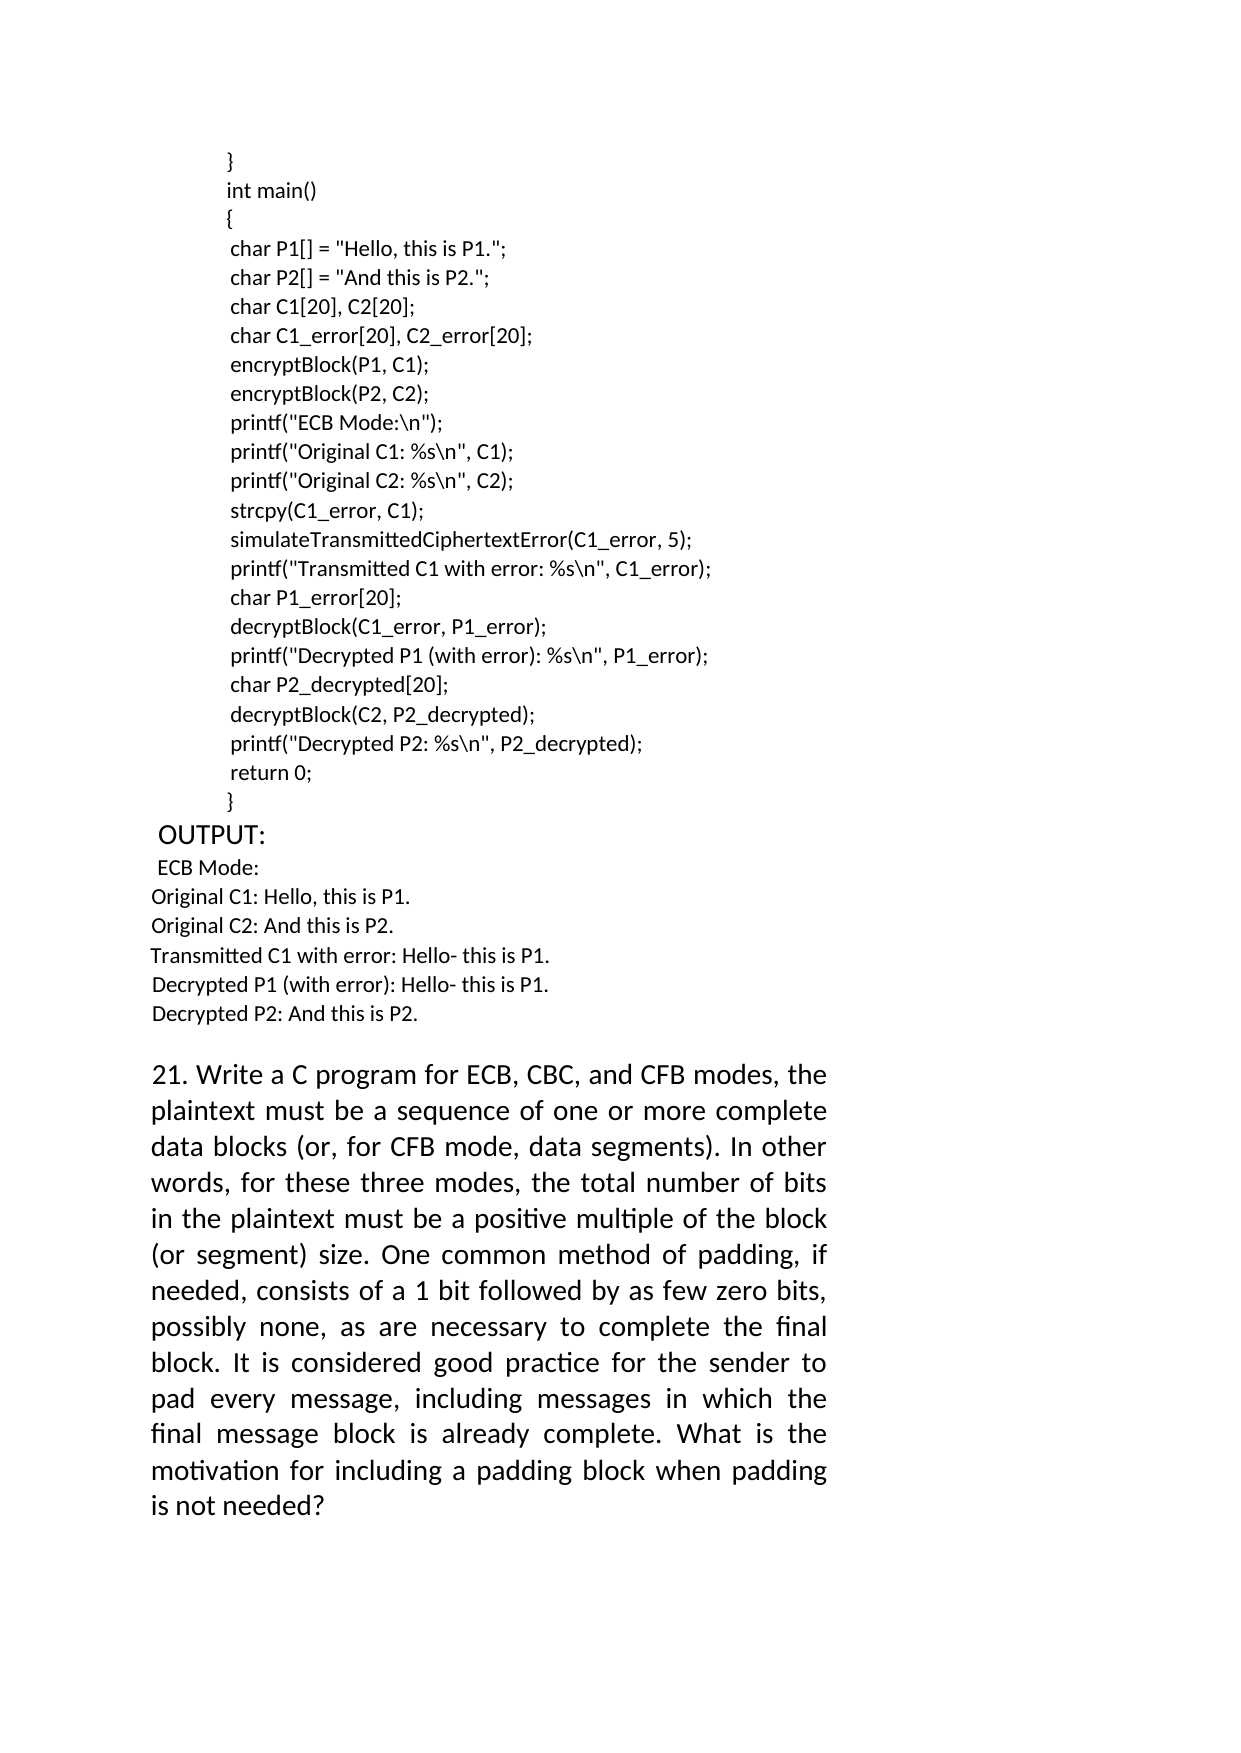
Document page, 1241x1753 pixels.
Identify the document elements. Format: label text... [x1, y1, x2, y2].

text printf("Decrypted P1 (with error): %s\n", P1_error); [225, 641, 1097, 669]
text return 0; [225, 758, 1097, 786]
text 21. Write a C program for ECB, CBC, and CFB modes, the plaintext must be a sequence of one or more complete data blocks (or, for CFB mode, data segments). In other words, for these three modes, the total number of bits in the plaintext must be a positive multiple of the block (or segment) size. One common method of padding, if needed, consists of a 1 bit followed by as few zero bits, possibly none, as are necessary to complete the final block. It is considered good practice for the sender to pad every message, including messages in which the final message block is already complete. What is the motivation for including a padding block when padding is not needed? [151, 1056, 828, 1523]
text encryptBlock(P1, C1); [225, 350, 1097, 378]
text Original C1: Hello, this is P1. [151, 882, 1097, 911]
text } [226, 147, 1097, 175]
text ECB Mode: [157, 853, 1097, 881]
text Decrypted P2: And this is P2. [152, 999, 1097, 1027]
text printf("Decrypted P2: %s\n", P2_decrypted); [225, 729, 1097, 757]
text Transmitted C1 with error: Hello- this is P1. [150, 941, 1097, 969]
text char P2_decrypted[20]; [225, 671, 1097, 698]
text Original C2: And this is P2. [151, 912, 1097, 940]
text decryptBlock(C2, P2_decrypted); [225, 700, 1097, 728]
text printf("ECB Mode:\n"); [225, 408, 1097, 436]
text printf("Original C1: %s\n", C1); [225, 437, 1097, 466]
text Decrypted P1 (with error): Hello- this is P1. [152, 970, 1097, 998]
text char C1_error[20], C2_error[20]; [225, 321, 1097, 349]
text simulateTransmittedCiphertextError(C1_error, 5); [225, 525, 1097, 553]
text printf("Original C2: %s\n", C2); [225, 467, 1097, 495]
text char P2[] = "And this is P2."; [225, 263, 1097, 291]
text decryptBlock(C1_error, P1_error); [225, 612, 1097, 641]
text char P1_error[20]; [225, 583, 1097, 611]
text char P1[] = "Hello, this is P1."; [225, 234, 1097, 262]
text encryptBlock(P2, C2); [225, 379, 1097, 407]
text int main() [226, 176, 1097, 204]
text } [226, 787, 1097, 815]
text { [226, 204, 1097, 232]
text printf("Transmitted C1 with error: %s\n", C1_error); [225, 554, 1097, 582]
text strcpy(C1_error, C1); [225, 496, 1097, 524]
text char C1[20], C2[20]; [225, 292, 1097, 320]
text OUTPUT: [158, 816, 1097, 852]
